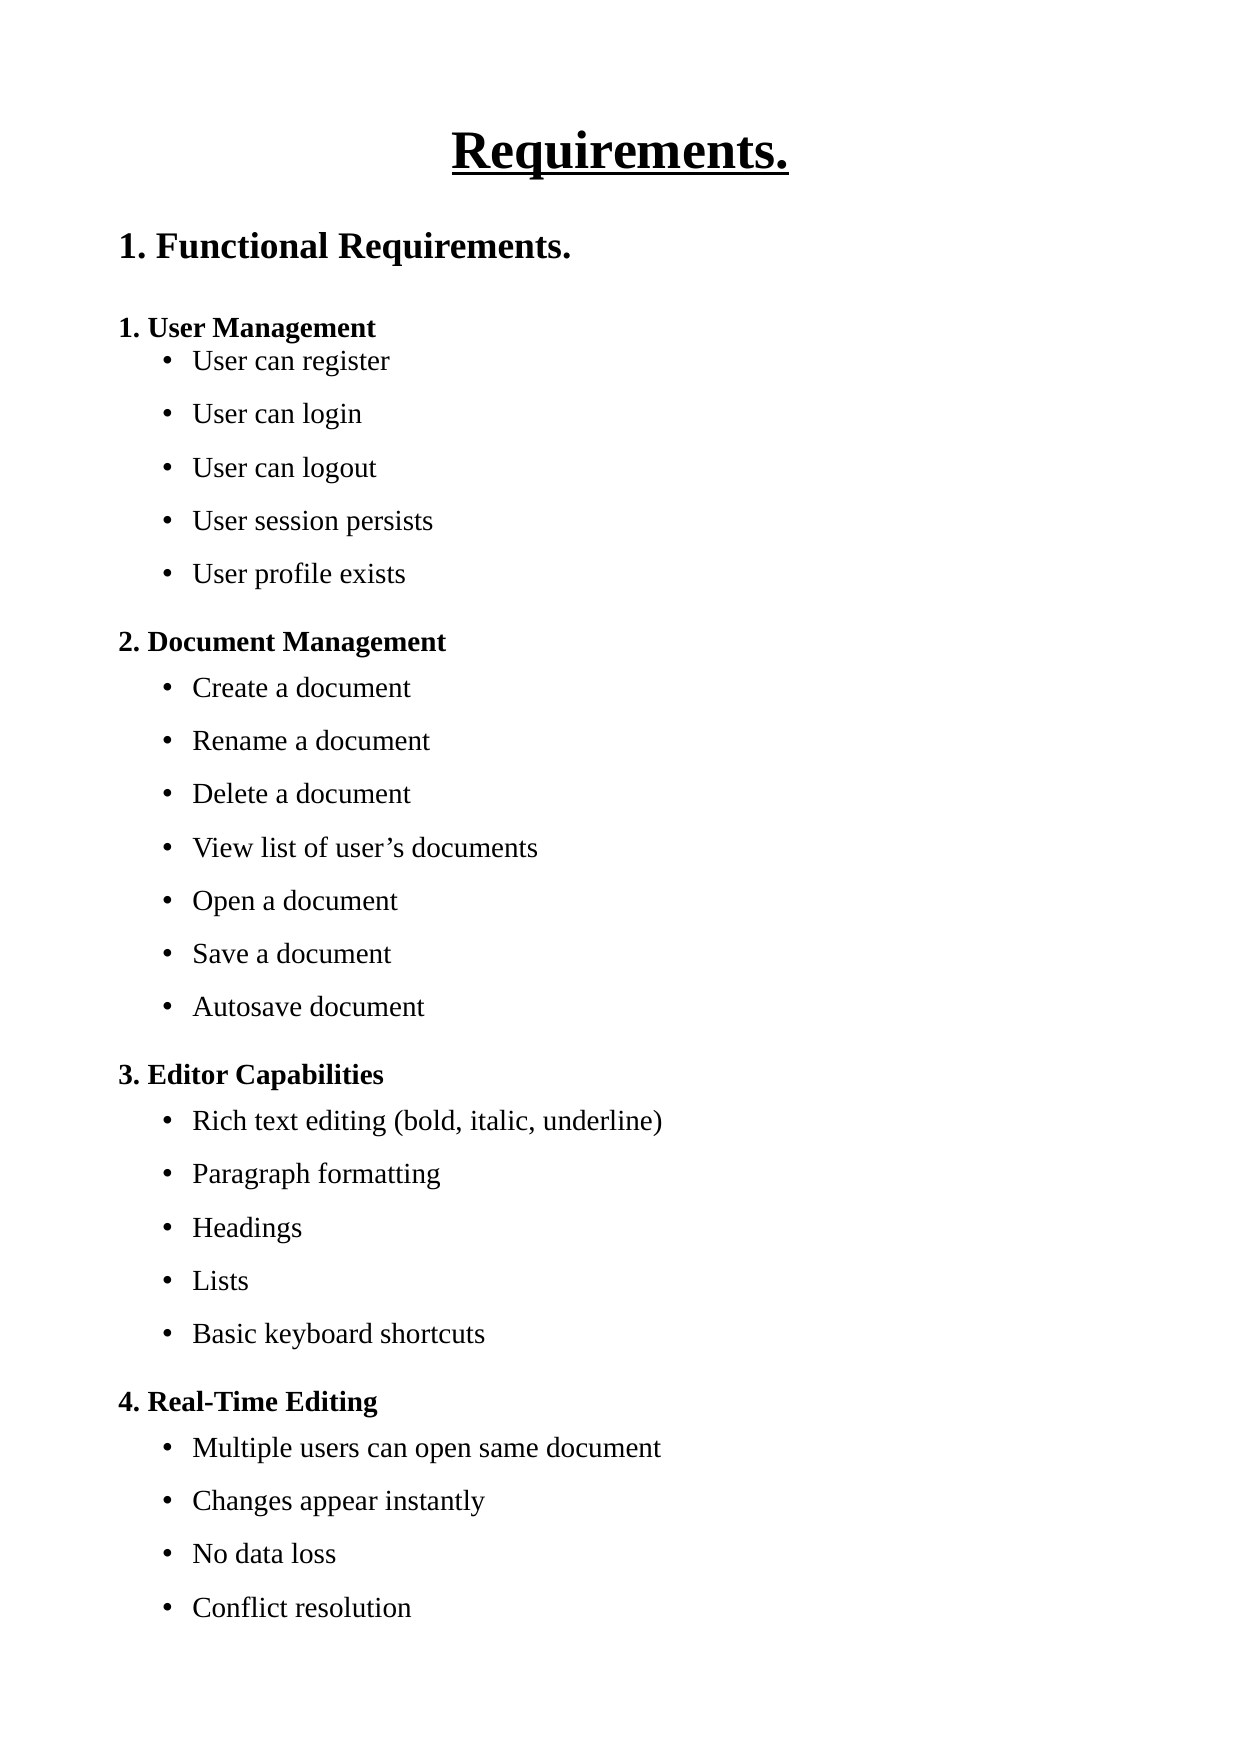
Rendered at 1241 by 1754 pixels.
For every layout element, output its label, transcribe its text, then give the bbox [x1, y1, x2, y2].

subtitle 4️. Real-Time Editing [118, 1384, 1122, 1418]
text 1️. User Management [118, 310, 1122, 343]
subtitle 2. Document Management [118, 624, 1122, 658]
list Open a document [162, 883, 1122, 917]
list Autosave document [162, 989, 1122, 1023]
list User can register [162, 343, 1122, 377]
list Rich text editing (bold, italic, underline) [162, 1103, 1122, 1137]
list Delete a document [162, 777, 1122, 810]
list Lists [162, 1263, 1122, 1297]
list View list of user’s documents [162, 830, 1122, 863]
list Create a document [162, 670, 1122, 704]
list Rename a document [162, 723, 1122, 757]
list User can login [162, 397, 1122, 430]
text Requirements. [118, 118, 1122, 180]
list Basic keyboard shortcuts [162, 1316, 1122, 1350]
list User profile exists [162, 556, 1122, 590]
list Headings [162, 1210, 1122, 1243]
list Changes appear instantly [162, 1483, 1122, 1517]
list Multiple users can open same document [162, 1430, 1122, 1464]
subtitle 3️. Editor Capabilities [118, 1057, 1122, 1091]
text 1. Functional Requirements. [118, 223, 1122, 267]
list Paragraph formatting [162, 1157, 1122, 1190]
list User can logout [162, 450, 1122, 483]
list User session persists [162, 503, 1122, 537]
list No data loss [162, 1537, 1122, 1570]
list Conflict resolution [162, 1590, 1122, 1623]
list Save a document [162, 936, 1122, 970]
